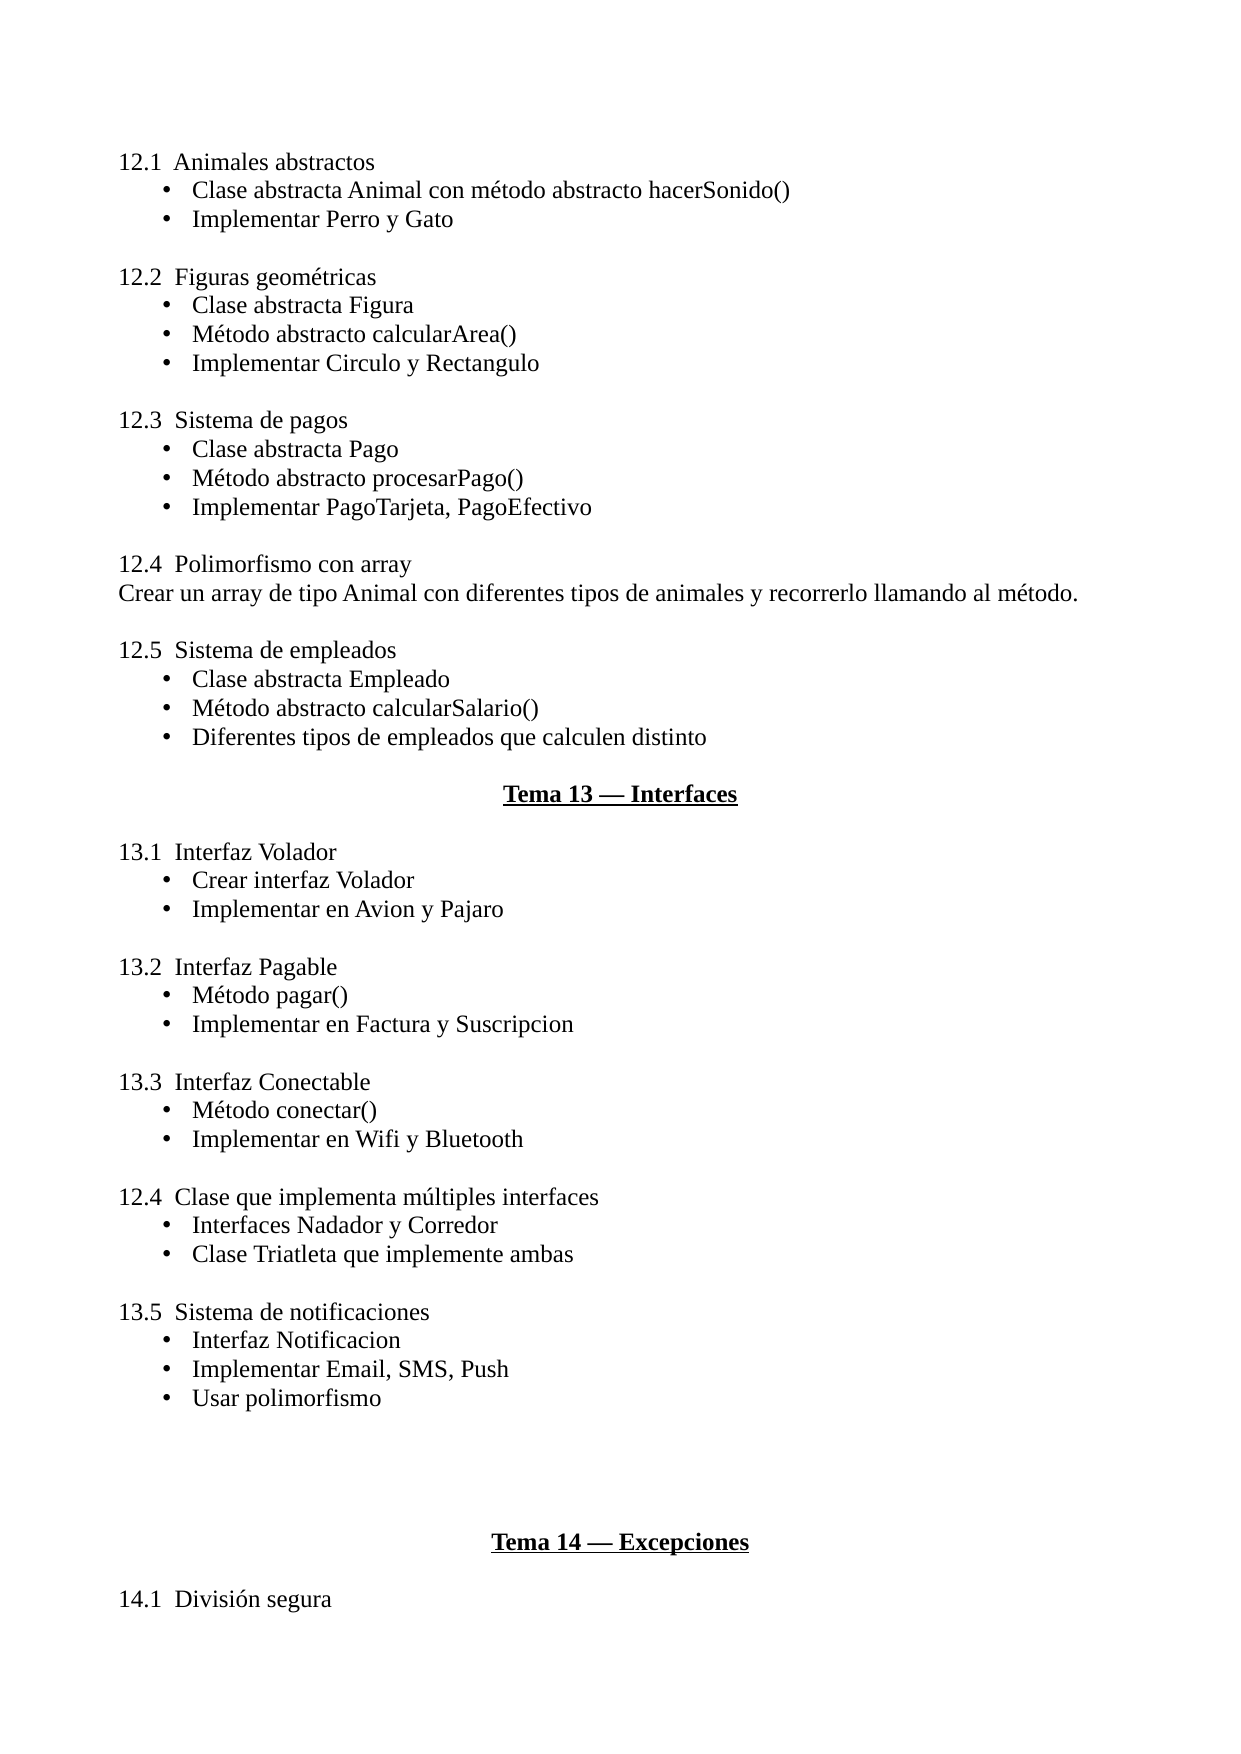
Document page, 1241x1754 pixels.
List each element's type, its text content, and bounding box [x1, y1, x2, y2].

list Método abstracto calcularArea() [162, 319, 1122, 348]
list Clase abstracta Pago [162, 434, 1122, 463]
list Interfaz Notificacion [162, 1326, 1122, 1354]
list Clase abstracta Animal con método abstracto hacerSonido() [162, 176, 1122, 204]
text Crear un array de tipo Animal con diferentes tipos de animales y recorrerlo llamando al método. [118, 578, 1122, 607]
text 12.4 Clase que implementa múltiples interfaces [118, 1182, 1122, 1211]
list Método abstracto procesarPago() [162, 463, 1122, 492]
text 13.3 Interfaz Conectable [118, 1067, 1122, 1096]
list Clase abstracta Empleado [162, 664, 1122, 693]
list Usar polimorfismo [162, 1383, 1122, 1412]
text 14.1 División segura [118, 1584, 1122, 1613]
text Tema 13 — Interfaces [118, 779, 1122, 808]
list Método pagar() [162, 981, 1122, 1009]
list Clase abstracta Figura [162, 291, 1122, 319]
text 13.5 Sistema de notificaciones [118, 1297, 1122, 1326]
text 12.2 Figuras geométricas [118, 262, 1122, 291]
list Clase Triatleta que implemente ambas [162, 1239, 1122, 1268]
list Diferentes tipos de empleados que calculen distinto [162, 722, 1122, 751]
list Interfaces Nadador y Corredor [162, 1211, 1122, 1239]
list Crear interfaz Volador [162, 866, 1122, 894]
text 12.5 Sistema de empleados [118, 636, 1122, 664]
text 12.3 Sistema de pagos [118, 406, 1122, 434]
list Implementar en Avion y Pajaro [162, 894, 1122, 923]
list Implementar Perro y Gato [162, 204, 1122, 233]
list Método conectar() [162, 1096, 1122, 1124]
text 13.2 Interfaz Pagable [118, 952, 1122, 981]
list Método abstracto calcularSalario() [162, 693, 1122, 722]
list Implementar PagoTarjeta, PagoEfectivo [162, 492, 1122, 521]
list Implementar Email, SMS, Push [162, 1354, 1122, 1383]
text 12.1 Animales abstractos [118, 147, 1122, 176]
list Implementar en Factura y Suscripcion [162, 1009, 1122, 1038]
list Implementar en Wifi y Bluetooth [162, 1124, 1122, 1153]
text 13.1 Interfaz Volador [118, 837, 1122, 866]
text 12.4 Polimorfismo con array [118, 549, 1122, 578]
text Tema 14 — Excepciones [118, 1527, 1122, 1556]
list Implementar Circulo y Rectangulo [162, 348, 1122, 377]
